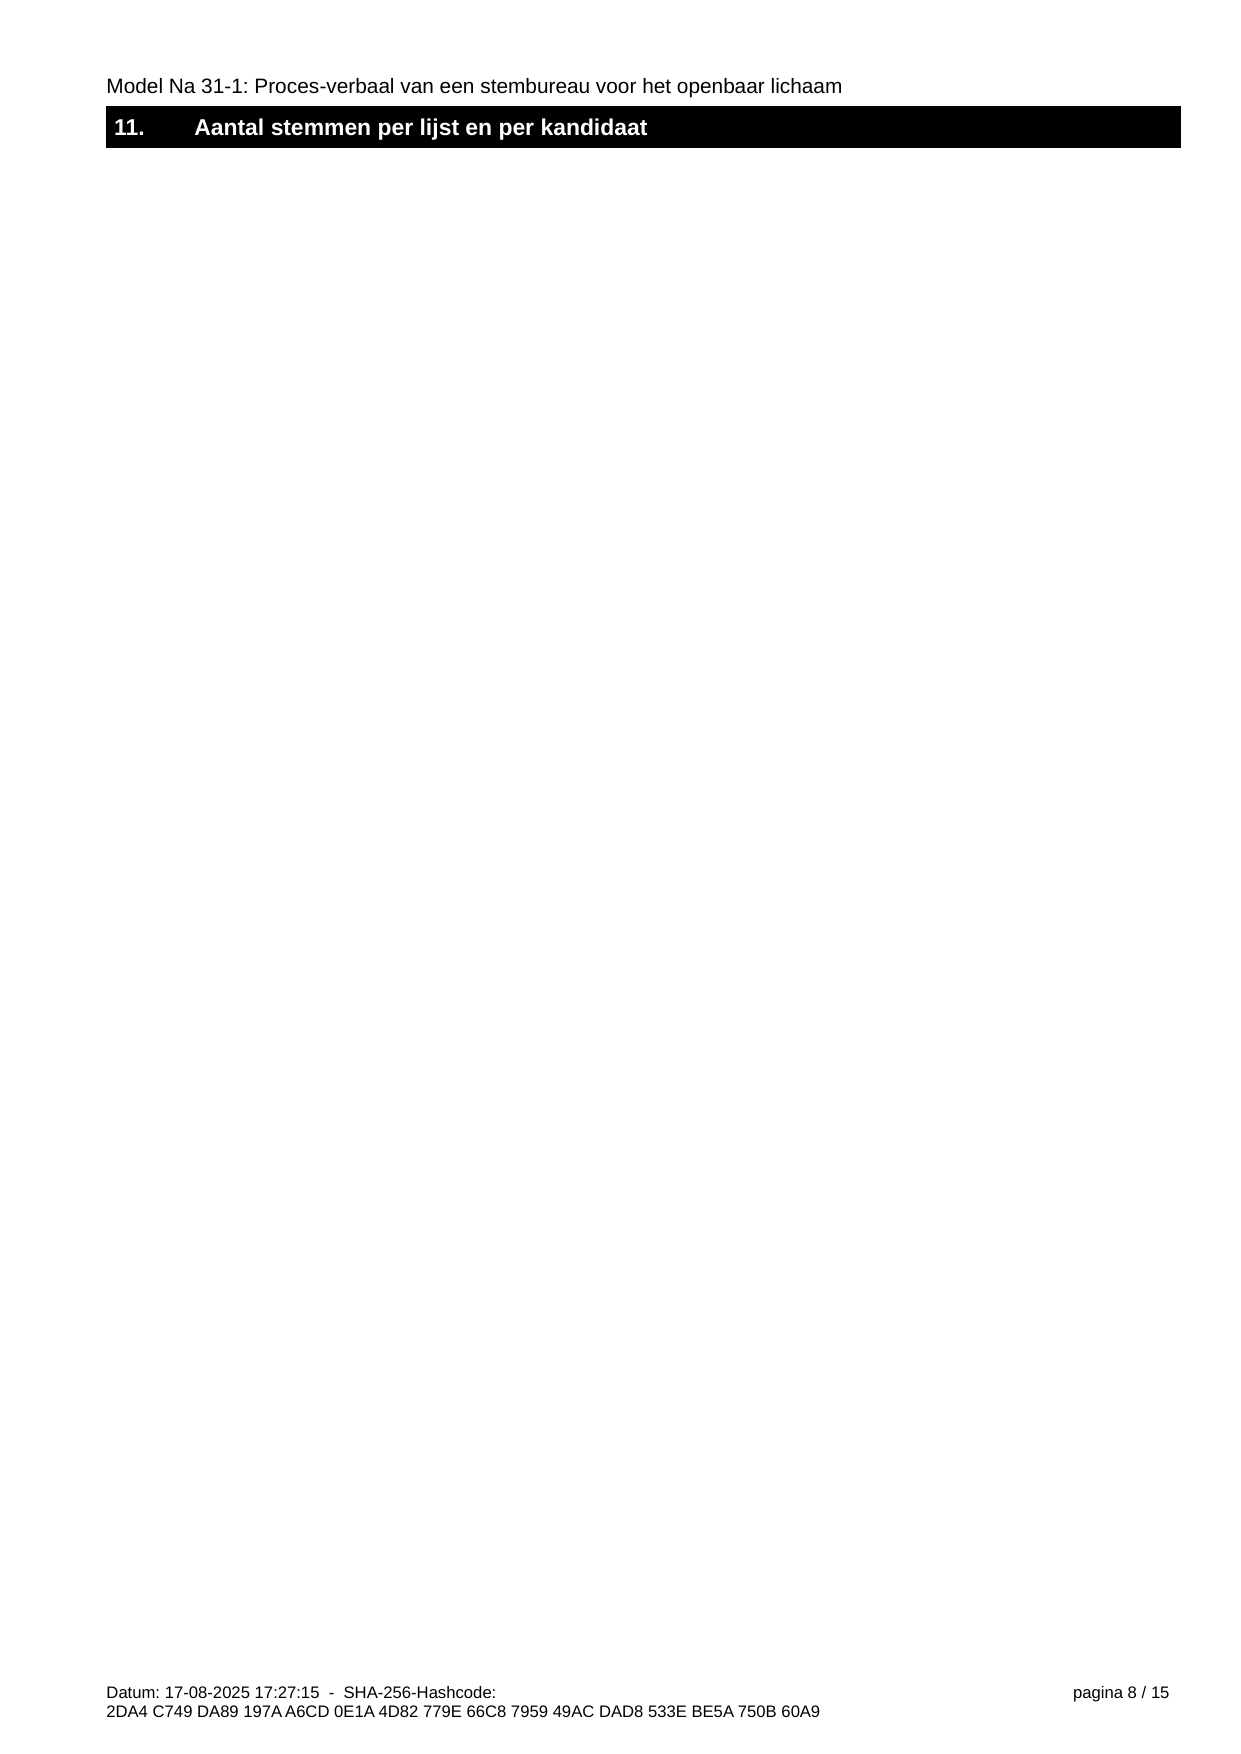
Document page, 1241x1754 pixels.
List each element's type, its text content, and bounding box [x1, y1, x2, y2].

subtitle Aantal stemmen per lijst en per kandidaat [111, 111, 1177, 143]
